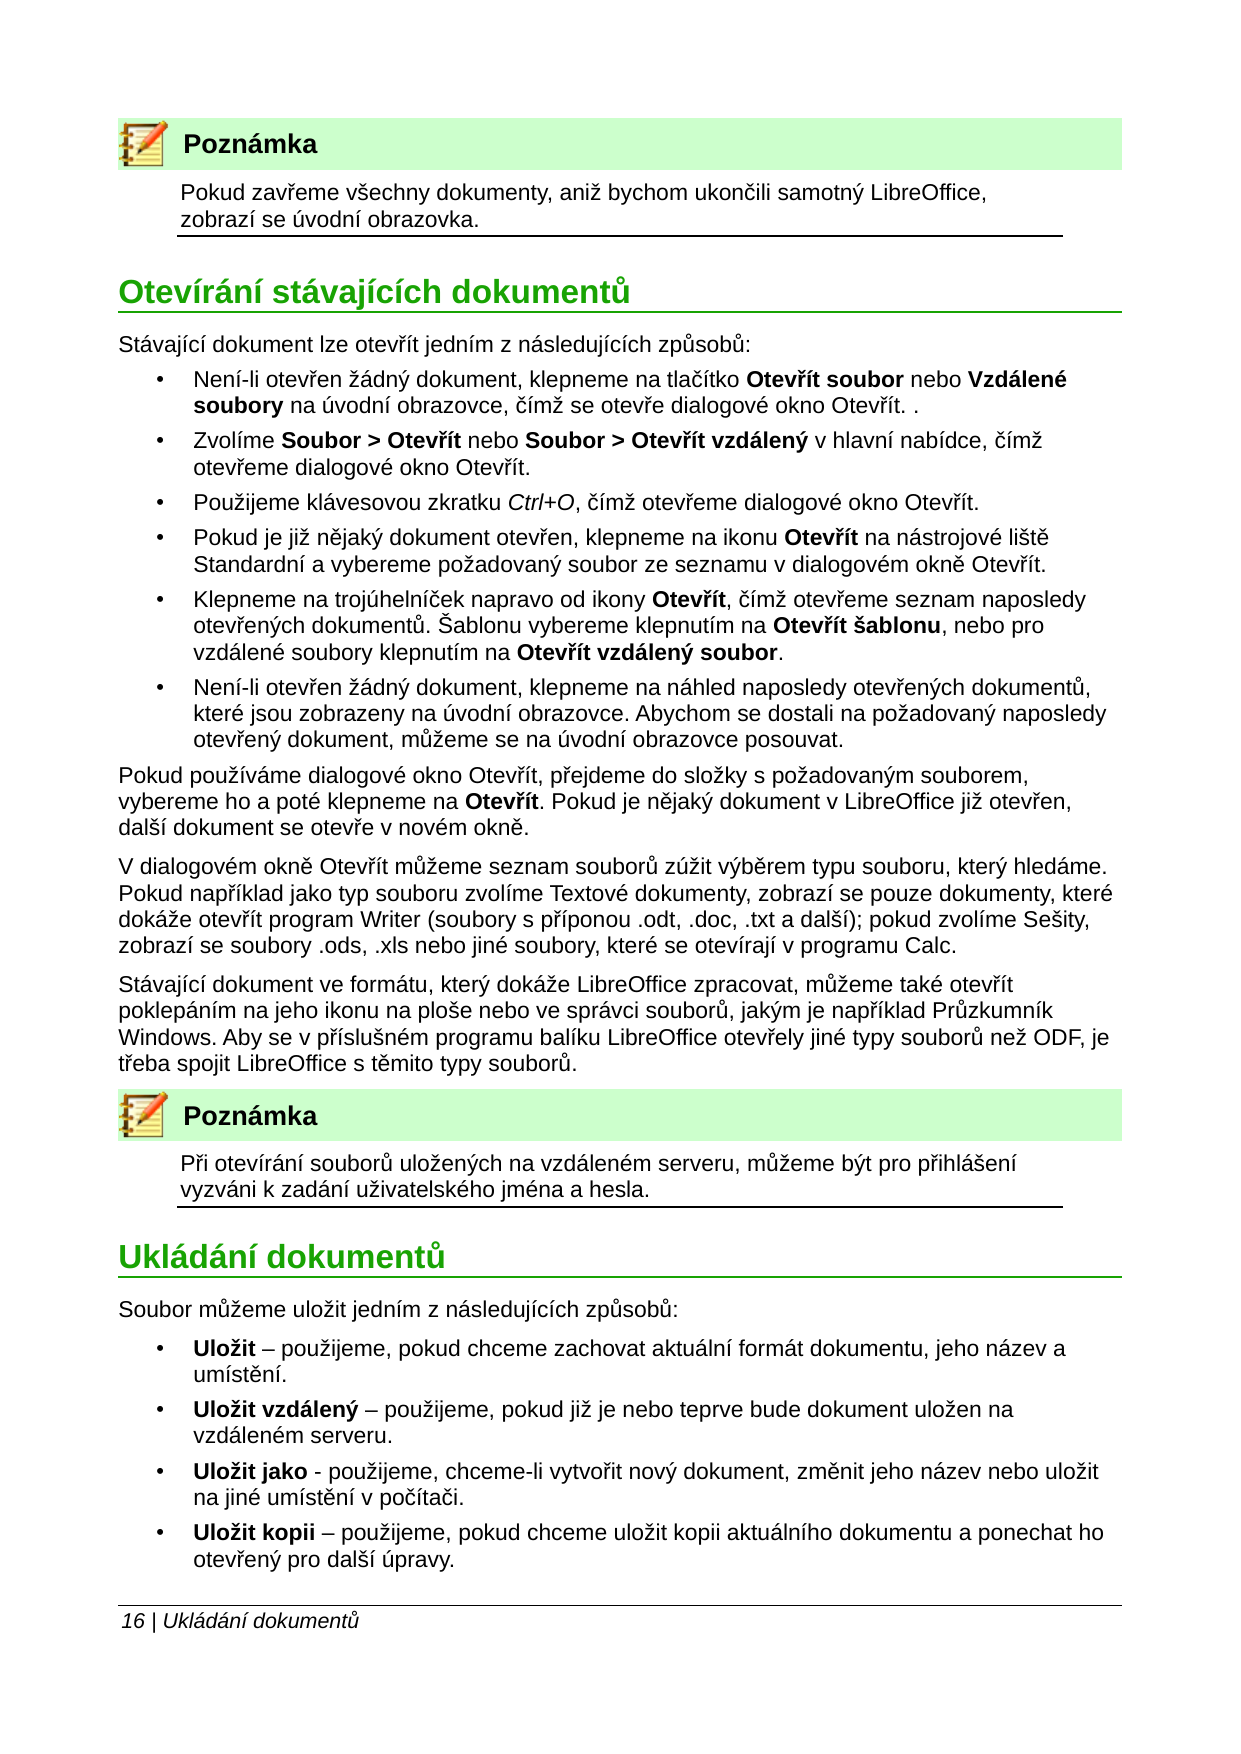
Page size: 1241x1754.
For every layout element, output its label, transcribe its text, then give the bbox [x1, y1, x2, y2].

subtitle Ukládání dokumentů [118, 1237, 1122, 1276]
picture [119, 119, 170, 170]
list Není-li otevřen žádný dokument, klepneme na náhled naposledy otevřených dokumentů, které jsou zobrazeny na úvodní obrazovce. Abychom se dostali na požadovaný naposledy otevřený dokument, můžeme se na úvodní obrazovce posouvat. [156, 674, 1122, 753]
subtitle Poznámka [118, 118, 1122, 170]
picture [119, 1090, 170, 1141]
text Stávající dokument ve formátu, který dokáže LibreOffice zpracovat, můžeme také otevřít poklepáním na jeho ikonu na ploše nebo ve správci souborů, jakým je například Průzkumník Windows. Aby se v příslušném programu balíku LibreOffice otevřely jiné typy souborů než ODF, je třeba spojit LibreOffice s těmito typy souborů. [118, 971, 1122, 1077]
text Stávající dokument lze otevřít jedním z následujících způsobů: [118, 331, 1122, 357]
list Klepneme na trojúhelníček napravo od ikony Otevřít, čímž otevřeme seznam naposledy otevřených dokumentů. Šablonu vybereme klepnutím na Otevřít šablonu, nebo pro vzdálené soubory klepnutím na Otevřít vzdálený soubor. [156, 586, 1122, 665]
list Pokud je již nějaký dokument otevřen, klepneme na ikonu Otevřít na nástrojové liště Standardní a vybereme požadovaný soubor ze seznamu v dialogovém okně Otevřít. [156, 524, 1122, 577]
text V dialogovém okně Otevřít můžeme seznam souborů zúžit výběrem typu souboru, který hledáme. Pokud například jako typ souboru zvolíme Textové dokumenty, zobrazí se pouze dokumenty, které dokáže otevřít program Writer (soubory s příponou .odt, .doc, .txt a další); pokud zvolíme Sešity, zobrazí se soubory .ods, .xls nebo jiné soubory, které se otevírají v programu Calc. [118, 853, 1122, 959]
text Při otevírání souborů uložených na vzdáleném serveru, můžeme být pro přihlášení vyzváni k zadání uživatelského jména a hesla. [177, 1147, 1063, 1206]
text Soubor můžeme uložit jedním z následujících způsobů: [118, 1296, 1122, 1322]
text Pokud používáme dialogové okno Otevřít, přejdeme do složky s požadovaným souborem, vybereme ho a poté klepneme na Otevřít. Pokud je nějaký dokument v LibreOffice již otevřen, další dokument se otevře v novém okně. [118, 762, 1122, 841]
subtitle Poznámka [118, 1089, 1122, 1141]
subtitle Otevírání stávajících dokumentů [118, 272, 1122, 311]
list Není-li otevřen žádný dokument, klepneme na tlačítko Otevřít soubor nebo Vzdálené soubory na úvodní obrazovce, čímž se otevře dialogové okno Otevřít. . [156, 366, 1122, 419]
text Pokud zavřeme všechny dokumenty, aniž bychom ukončili samotný LibreOffice, zobrazí se úvodní obrazovka. [177, 176, 1063, 235]
list Uložit jako - použijeme, chceme-li vytvořit nový dokument, změnit jeho název nebo uložit na jiné umístění v počítači. [156, 1458, 1122, 1510]
list Uložit vzdálený – použijeme, pokud již je nebo teprve bude dokument uložen na vzdáleném serveru. [156, 1396, 1122, 1449]
list Uložit kopii – použijeme, pokud chceme uložit kopii aktuálního dokumentu a ponechat ho otevřený pro další úpravy. [156, 1519, 1122, 1572]
list Zvolíme Soubor > Otevřít nebo Soubor > Otevřít vzdálený v hlavní nabídce, čímž otevřeme dialogové okno Otevřít. [156, 427, 1122, 480]
list Uložit – použijeme, pokud chceme zachovat aktuální formát dokumentu, jeho název a umístění. [156, 1334, 1122, 1387]
list Použijeme klávesovou zkratku Ctrl+O, čímž otevřeme dialogové okno Otevřít. [156, 489, 1122, 515]
